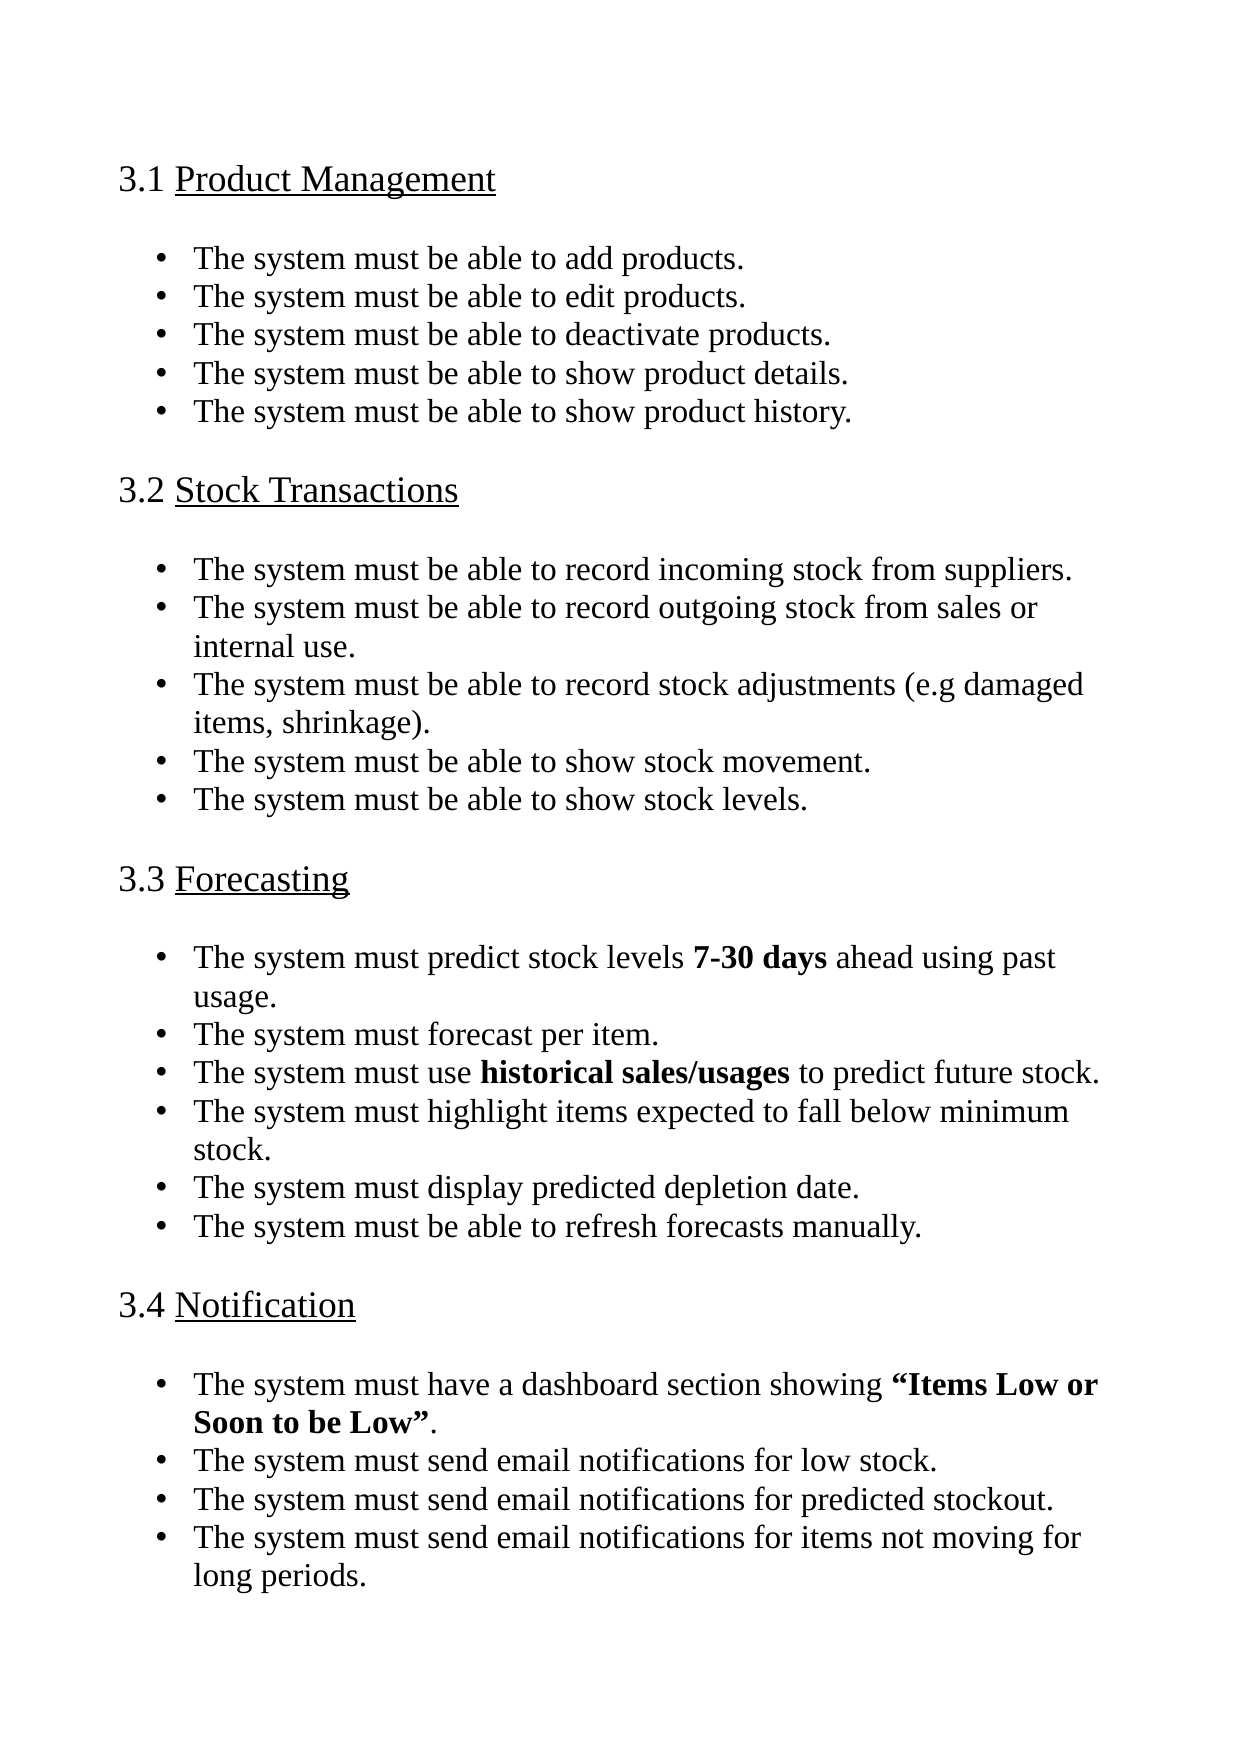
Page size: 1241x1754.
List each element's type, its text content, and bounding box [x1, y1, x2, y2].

list The system must be able to record outgoing stock from sales or internal use. [156, 588, 1122, 664]
list The system must be able to record incoming stock from suppliers. [156, 549, 1122, 588]
list The system must be able to show product history. [156, 391, 1122, 429]
text 3.4 Notification [118, 1282, 1122, 1326]
list The system must be able to show product details. [156, 353, 1122, 391]
list The system must send email notifications for items not moving for long periods. [156, 1517, 1122, 1594]
list The system must be able to show stock levels. [156, 779, 1122, 818]
list The system must send email notifications for low stock. [156, 1441, 1122, 1479]
list The system must forecast per item. [156, 1014, 1122, 1052]
list The system must have a dashboard section showing “Items Low or Soon to be Low”. [156, 1364, 1122, 1441]
list The system must be able to record stock adjustments (e.g damaged items, shrinkage). [156, 664, 1122, 741]
text 3.3 Forecasting [118, 856, 1122, 899]
list The system must highlight items expected to fall below minimum stock. [156, 1091, 1122, 1167]
text 3.1 Product Management [118, 156, 1122, 199]
list The system must send email notifications for predicted stockout. [156, 1479, 1122, 1517]
list The system must display predicted depletion date. [156, 1167, 1122, 1206]
list The system must be able to show stock movement. [156, 741, 1122, 779]
list The system must be able to add products. [156, 238, 1122, 276]
list The system must be able to edit products. [156, 276, 1122, 314]
list The system must use historical sales/usages to predict future stock. [156, 1052, 1122, 1091]
text 3.2 Stock Transactions [118, 468, 1122, 511]
list The system must predict stock levels 7-30 days ahead using past usage. [156, 937, 1122, 1014]
list The system must be able to deactivate products. [156, 314, 1122, 353]
list The system must be able to refresh forecasts manually. [156, 1206, 1122, 1244]
